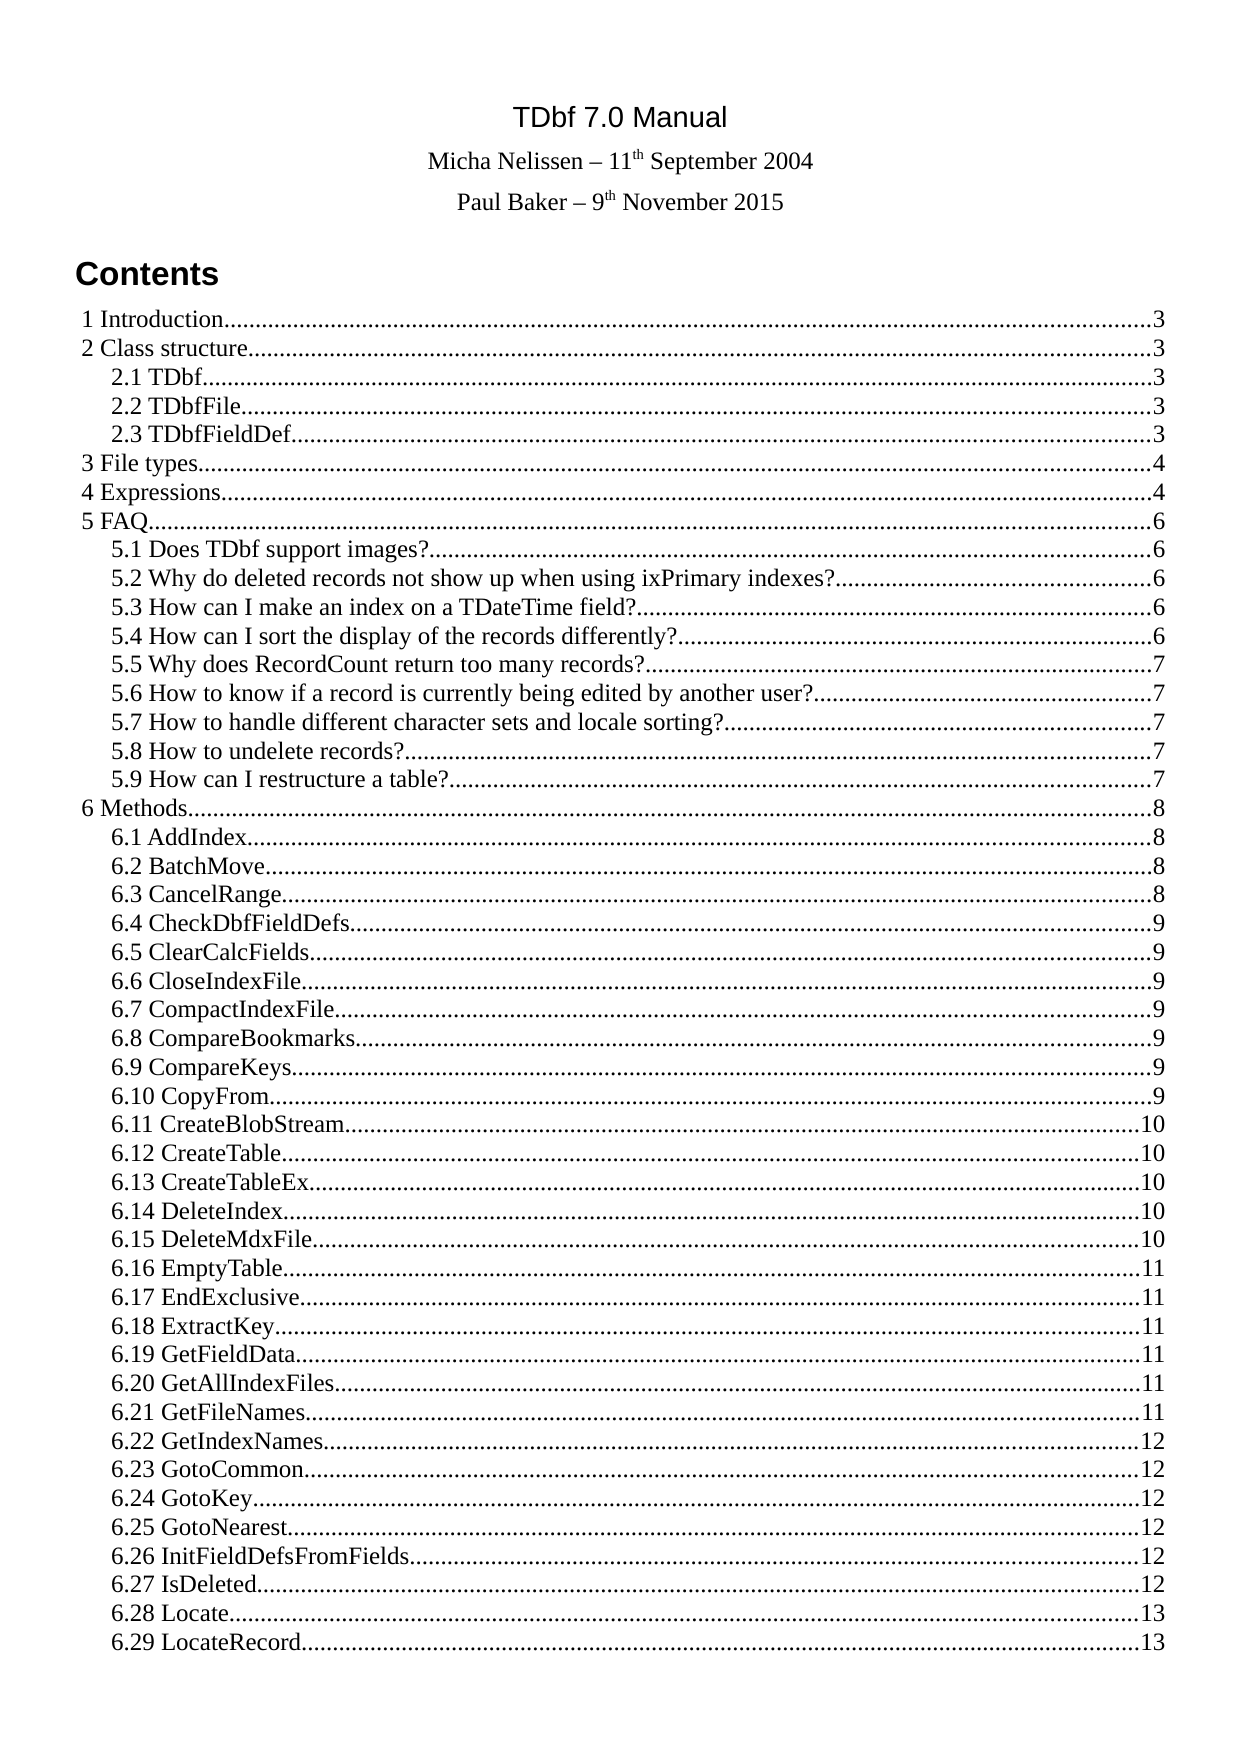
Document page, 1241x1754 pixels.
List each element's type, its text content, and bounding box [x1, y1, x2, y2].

text 2 Class structure 3 [75, 333, 1165, 362]
text 5.1 Does TDbf support images? 6 [104, 534, 1165, 563]
text 6.5 ClearCalcFields 9 [104, 937, 1165, 966]
text 3 File types 4 [75, 448, 1165, 477]
text 6.1 AddIndex 8 [104, 822, 1165, 851]
subtitle TDbf 7.0 Manual [75, 100, 1165, 133]
text 5.5 Why does RecordCount return too many records? 7 [104, 649, 1165, 678]
text 5.9 How can I restructure a table? 7 [104, 764, 1165, 793]
text 6 Methods 8 [75, 793, 1165, 822]
text 6.25 GotoNearest 12 [104, 1512, 1165, 1541]
text 6.27 IsDeleted 12 [104, 1569, 1165, 1598]
text 6.18 ExtractKey 11 [104, 1311, 1165, 1339]
text 6.10 CopyFrom 9 [104, 1081, 1165, 1109]
text 5.2 Why do deleted records not show up when using ixPrimary indexes? 6 [104, 563, 1165, 592]
text 5 FAQ 6 [75, 506, 1165, 534]
text 5.4 How can I sort the display of the records differently? 6 [104, 621, 1165, 649]
text 6.26 InitFieldDefsFromFields 12 [104, 1541, 1165, 1569]
text 5.3 How can I make an index on a TDateTime field? 6 [104, 592, 1165, 621]
text Paul Baker – 9th November 2015 [75, 187, 1165, 216]
text 6.24 GotoKey 12 [104, 1483, 1165, 1512]
text 5.6 How to know if a record is currently being edited by another user? 7 [104, 678, 1165, 707]
text 2.3 TDbfFieldDef 3 [104, 419, 1165, 448]
text 6.20 GetAllIndexFiles 11 [104, 1368, 1165, 1397]
text 6.21 GetFileNames 11 [104, 1397, 1165, 1426]
text 6.23 GotoCommon 12 [104, 1454, 1165, 1483]
text 4 Expressions 4 [75, 477, 1165, 506]
text 6.15 DeleteMdxFile 10 [104, 1224, 1165, 1253]
text 1 Introduction 3 [75, 304, 1165, 333]
text 6.12 CreateTable 10 [104, 1138, 1165, 1167]
text 6.7 CompactIndexFile 9 [104, 994, 1165, 1023]
text 6.3 CancelRange 8 [104, 879, 1165, 908]
text 2.2 TDbfFile 3 [104, 391, 1165, 419]
subtitle Contents [75, 253, 1165, 292]
text Micha Nelissen – 11th September 2004 [75, 146, 1165, 175]
text 5.8 How to undelete records? 7 [104, 736, 1165, 764]
text 6.14 DeleteIndex 10 [104, 1196, 1165, 1224]
text 6.29 LocateRecord 13 [104, 1627, 1165, 1656]
text 6.16 EmptyTable 11 [104, 1253, 1165, 1282]
text 6.2 BatchMove 8 [104, 851, 1165, 879]
text 6.9 CompareKeys 9 [104, 1052, 1165, 1081]
text 6.28 Locate 13 [104, 1598, 1165, 1627]
text 6.13 CreateTableEx 10 [104, 1167, 1165, 1196]
text 6.19 GetFieldData 11 [104, 1339, 1165, 1368]
text 6.17 EndExclusive 11 [104, 1282, 1165, 1311]
text 6.4 CheckDbfFieldDefs 9 [104, 908, 1165, 937]
text 6.6 CloseIndexFile 9 [104, 966, 1165, 994]
text 6.11 CreateBlobStream 10 [104, 1109, 1165, 1138]
text 5.7 How to handle different character sets and locale sorting? 7 [104, 707, 1165, 736]
text 2.1 TDbf 3 [104, 362, 1165, 391]
text 6.8 CompareBookmarks 9 [104, 1023, 1165, 1052]
text 6.22 GetIndexNames 12 [104, 1426, 1165, 1454]
